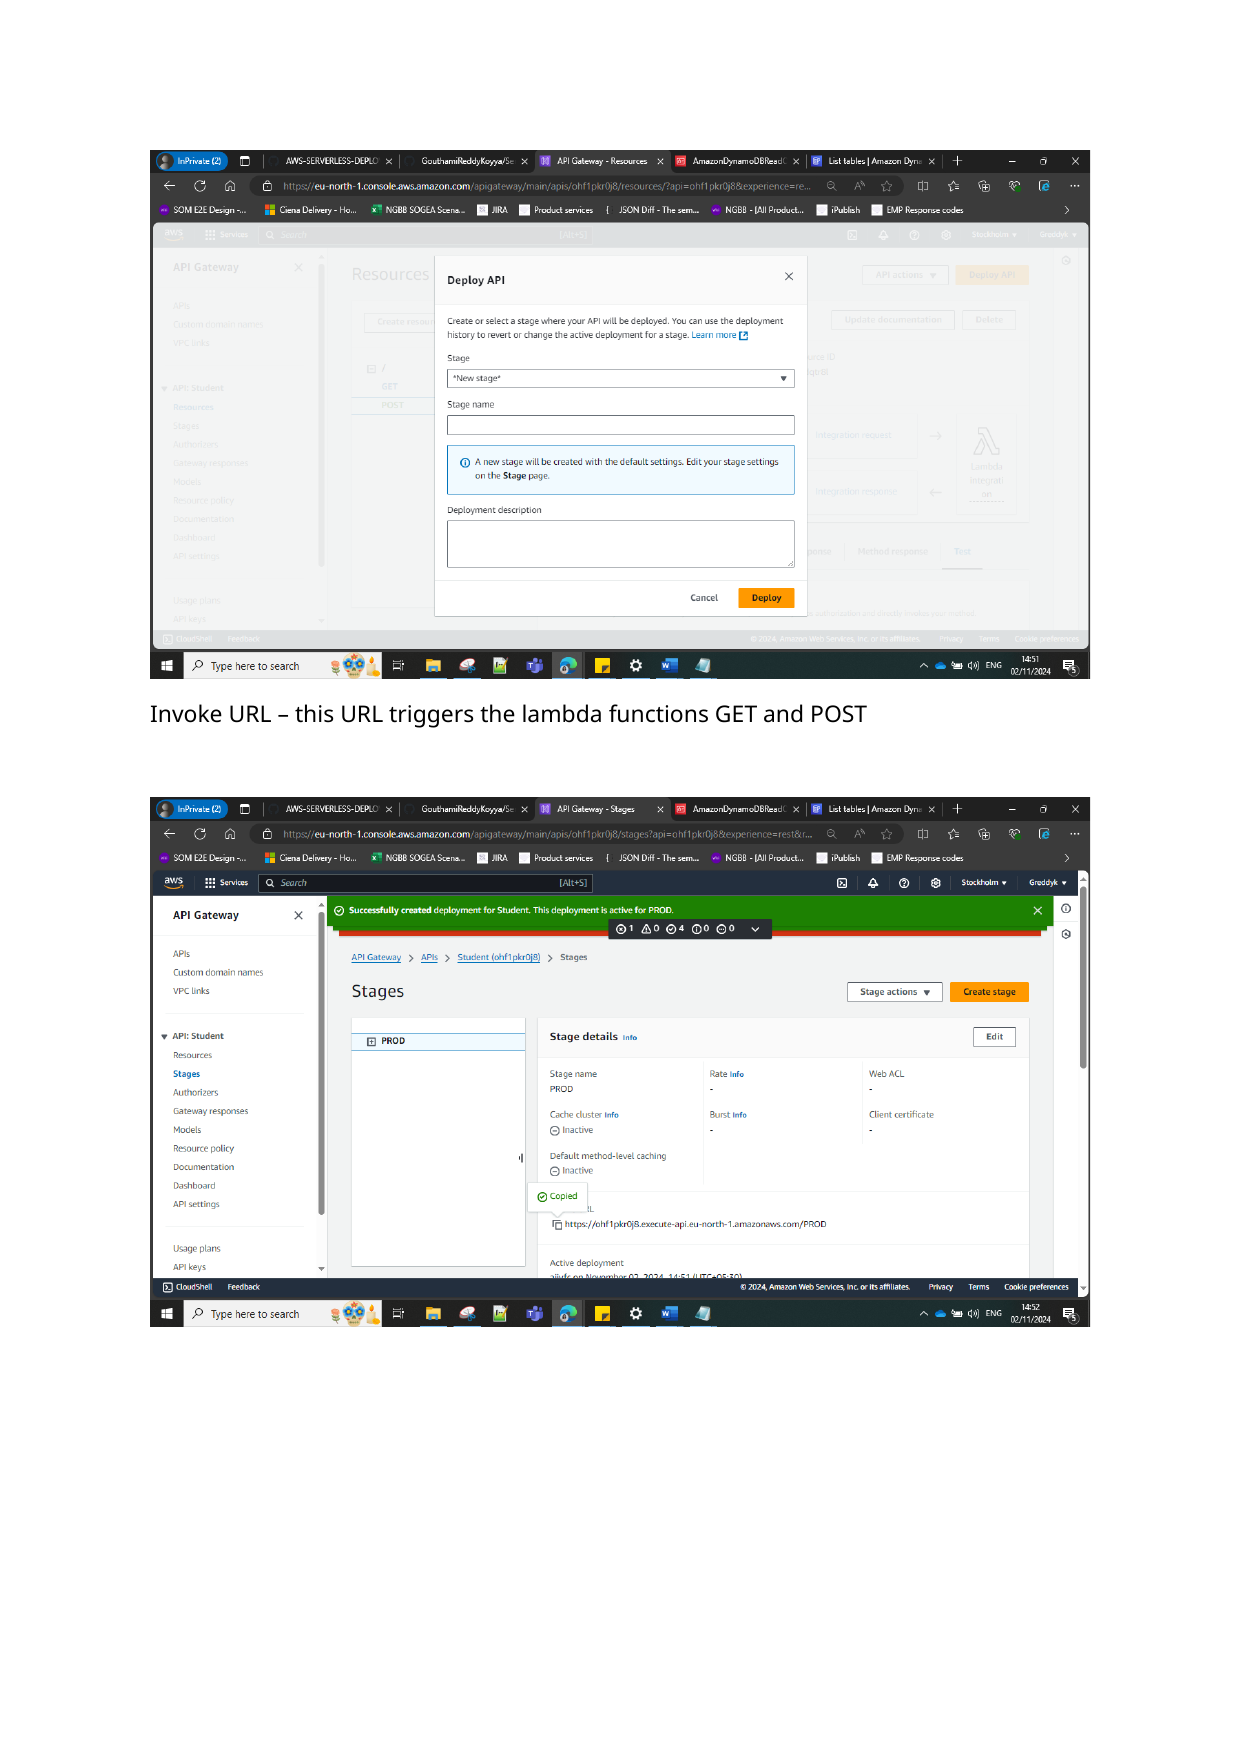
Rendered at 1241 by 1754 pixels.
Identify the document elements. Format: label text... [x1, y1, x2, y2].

text Invoke URL – this URL triggers the lambda functions GET and POST [150, 697, 1090, 729]
